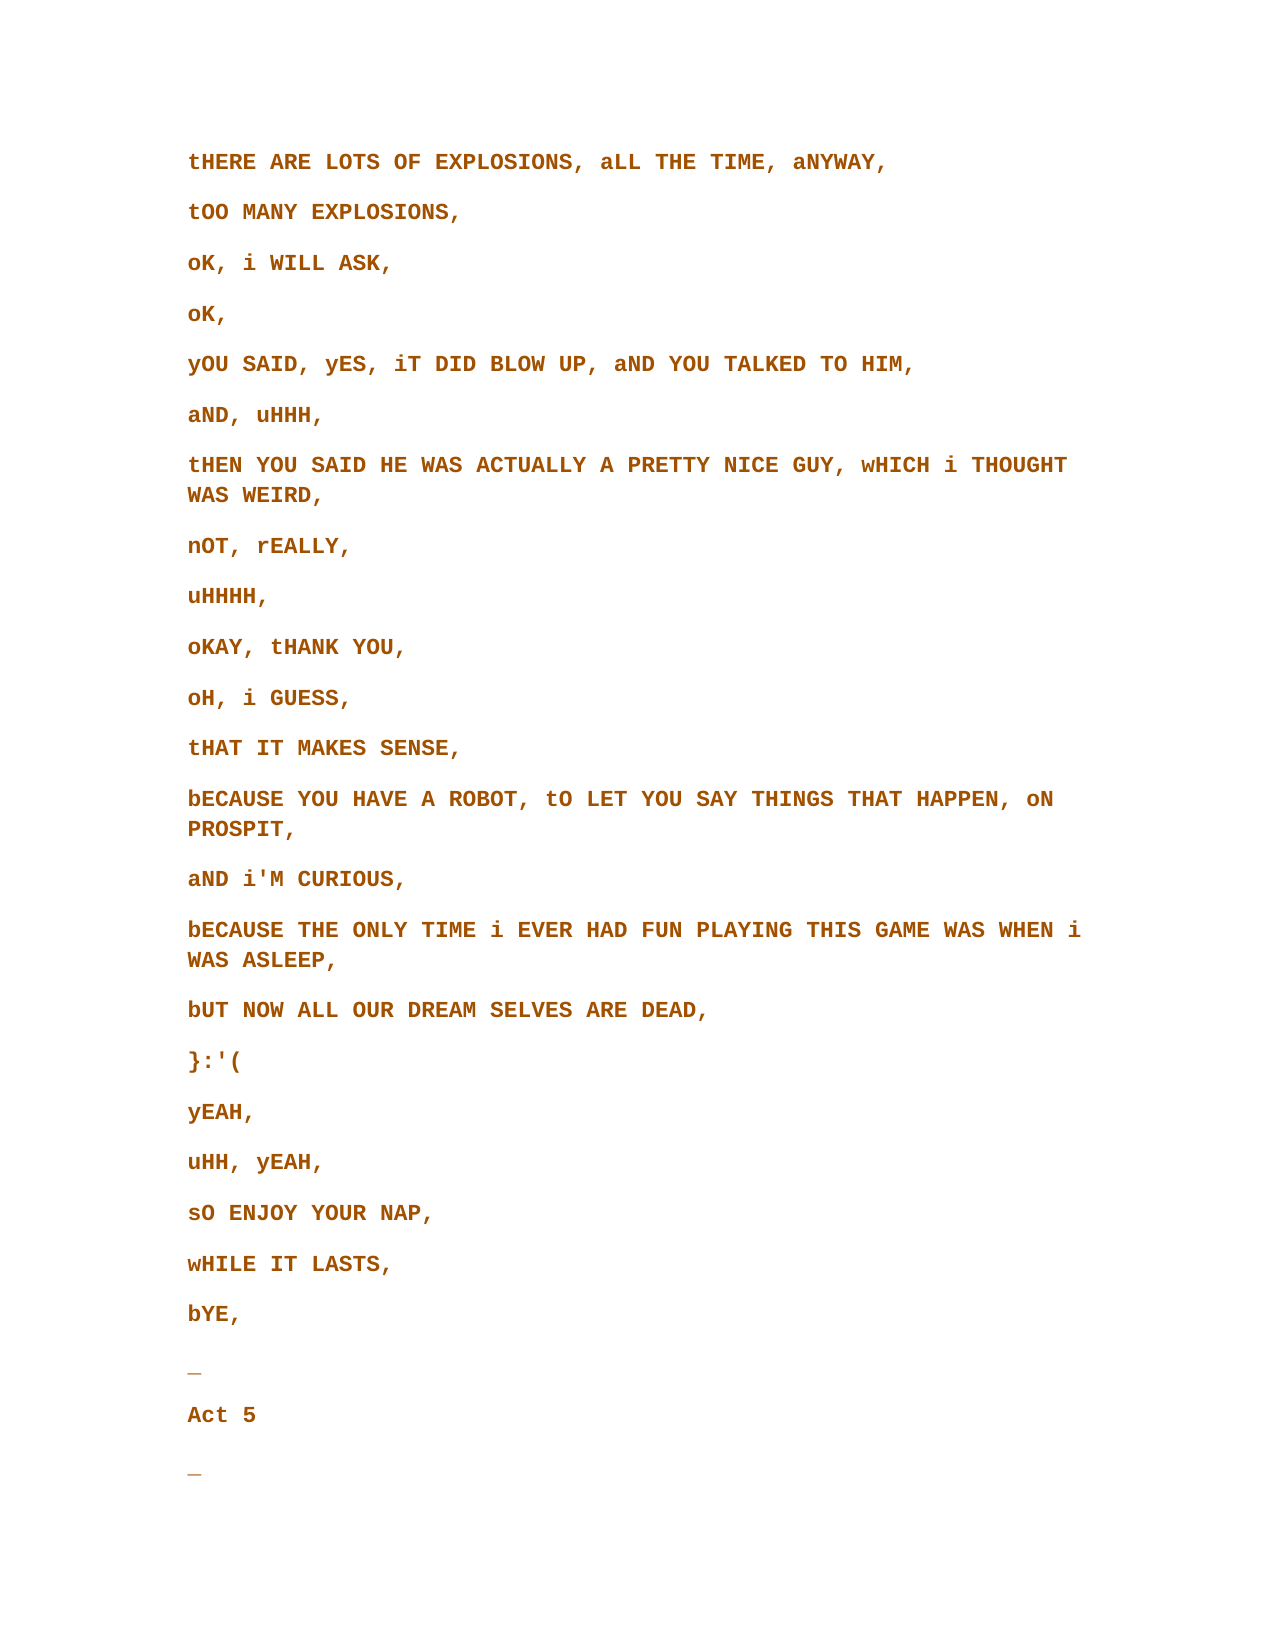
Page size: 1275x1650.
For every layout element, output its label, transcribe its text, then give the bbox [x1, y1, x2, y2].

text oH, i GUESS, [187, 686, 1087, 712]
text _ [187, 1353, 1087, 1379]
text Act 5 [187, 1404, 1087, 1430]
text tHERE ARE LOTS OF EXPLOSIONS, aLL THE TIME, aNYWAY, [187, 150, 1087, 176]
text }:'( [187, 1049, 1087, 1075]
text oKAY, tHANK YOU, [187, 635, 1087, 661]
text wHILE IT LASTS, [187, 1252, 1087, 1278]
text bECAUSE YOU HAVE A ROBOT, tO LET YOU SAY THINGS THAT HAPPEN, oN PROSPIT, [187, 787, 1087, 843]
text sO ENJOY YOUR NAP, [187, 1201, 1087, 1227]
text aND i'M CURIOUS, [187, 868, 1087, 894]
text tOO MANY EXPLOSIONS, [187, 201, 1087, 227]
text uHHHH, [187, 585, 1087, 611]
text _ [187, 1454, 1087, 1480]
text oK, i WILL ASK, [187, 251, 1087, 277]
text oK, [187, 302, 1087, 328]
text yOU SAID, yES, iT DID BLOW UP, aND YOU TALKED TO HIM, [187, 352, 1087, 378]
text nOT, rEALLY, [187, 534, 1087, 560]
text aND, uHHH, [187, 403, 1087, 429]
text tHAT IT MAKES SENSE, [187, 737, 1087, 763]
text uHH, yEAH, [187, 1151, 1087, 1177]
text bYE, [187, 1302, 1087, 1328]
text bECAUSE THE ONLY TIME i EVER HAD FUN PLAYING THIS GAME WAS WHEN i WAS ASLEEP, [187, 918, 1087, 974]
text tHEN YOU SAID HE WAS ACTUALLY A PRETTY NICE GUY, wHICH i THOUGHT WAS WEIRD, [187, 454, 1087, 509]
text bUT NOW ALL OUR DREAM SELVES ARE DEAD, [187, 999, 1087, 1025]
text yEAH, [187, 1100, 1087, 1126]
